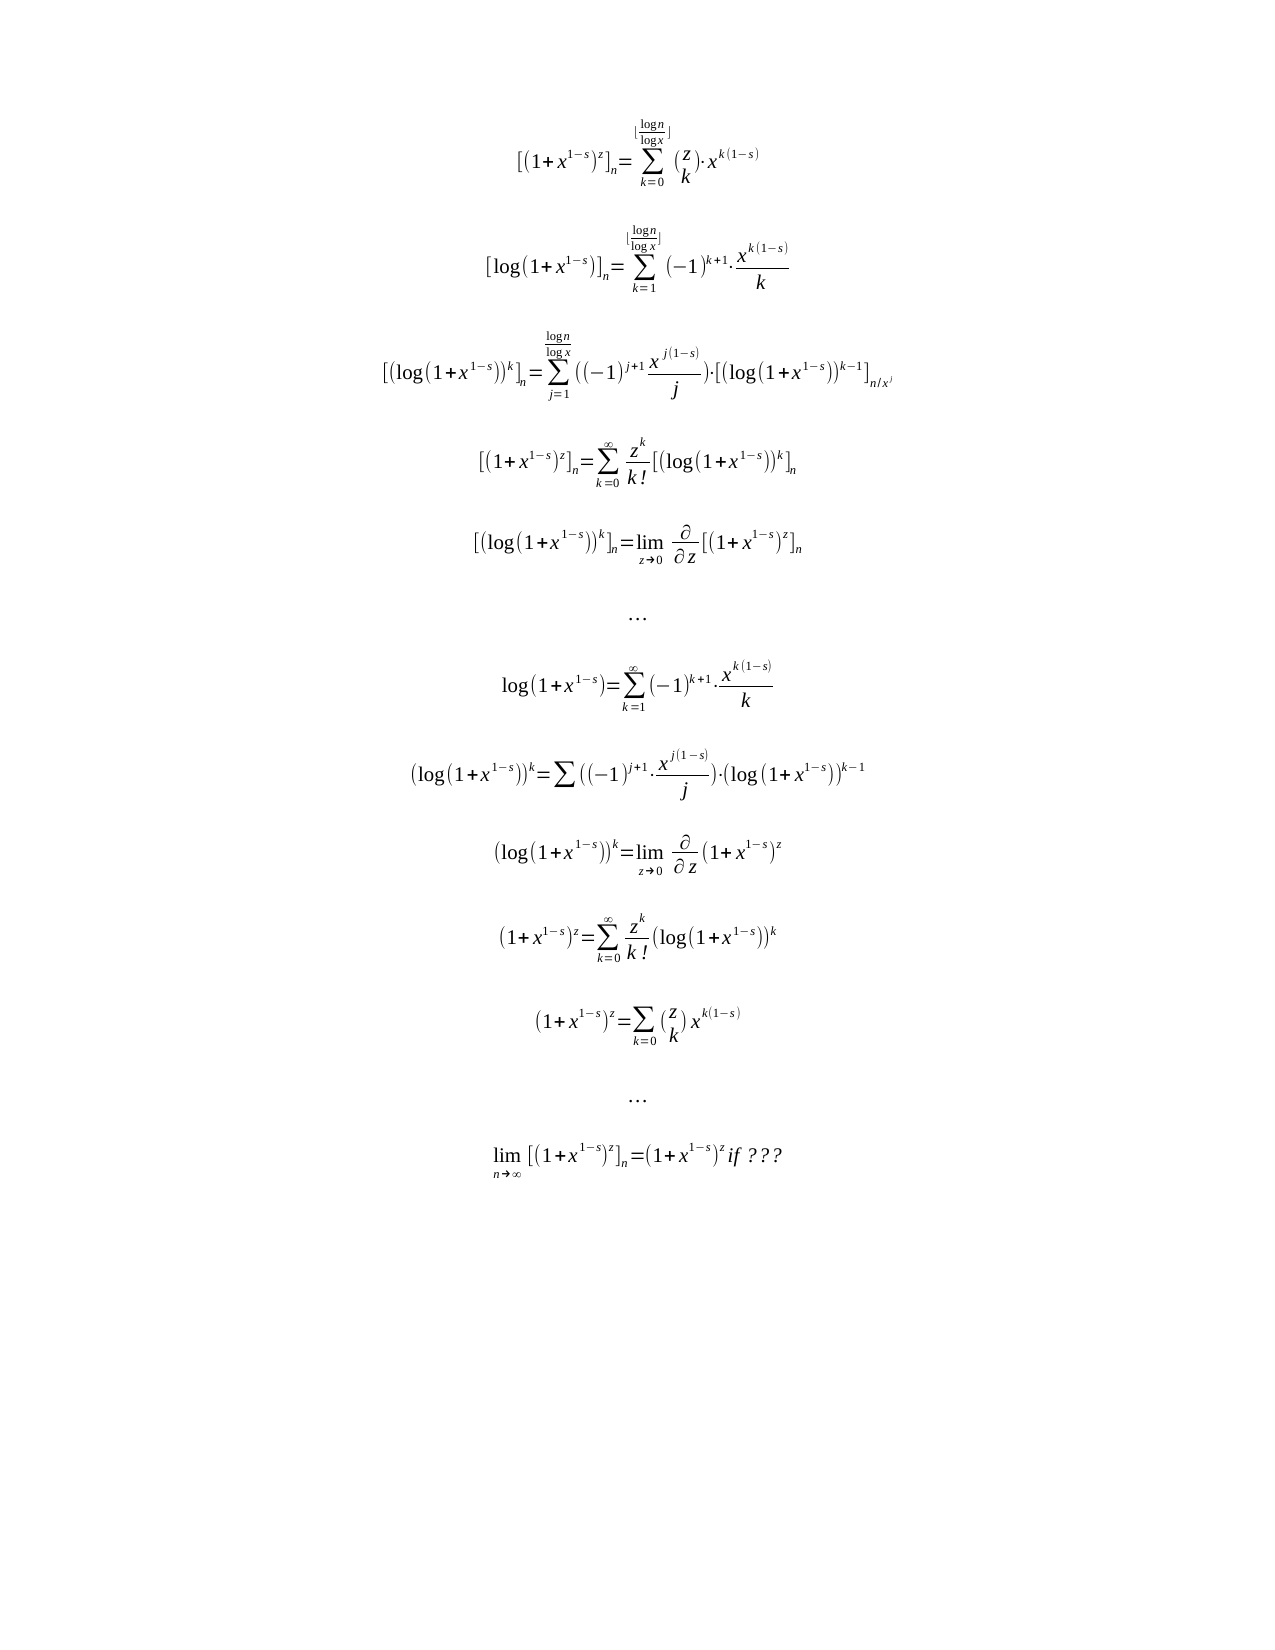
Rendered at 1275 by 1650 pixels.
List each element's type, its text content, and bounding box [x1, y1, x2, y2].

text … [118, 1083, 1157, 1107]
text … [118, 601, 1157, 625]
